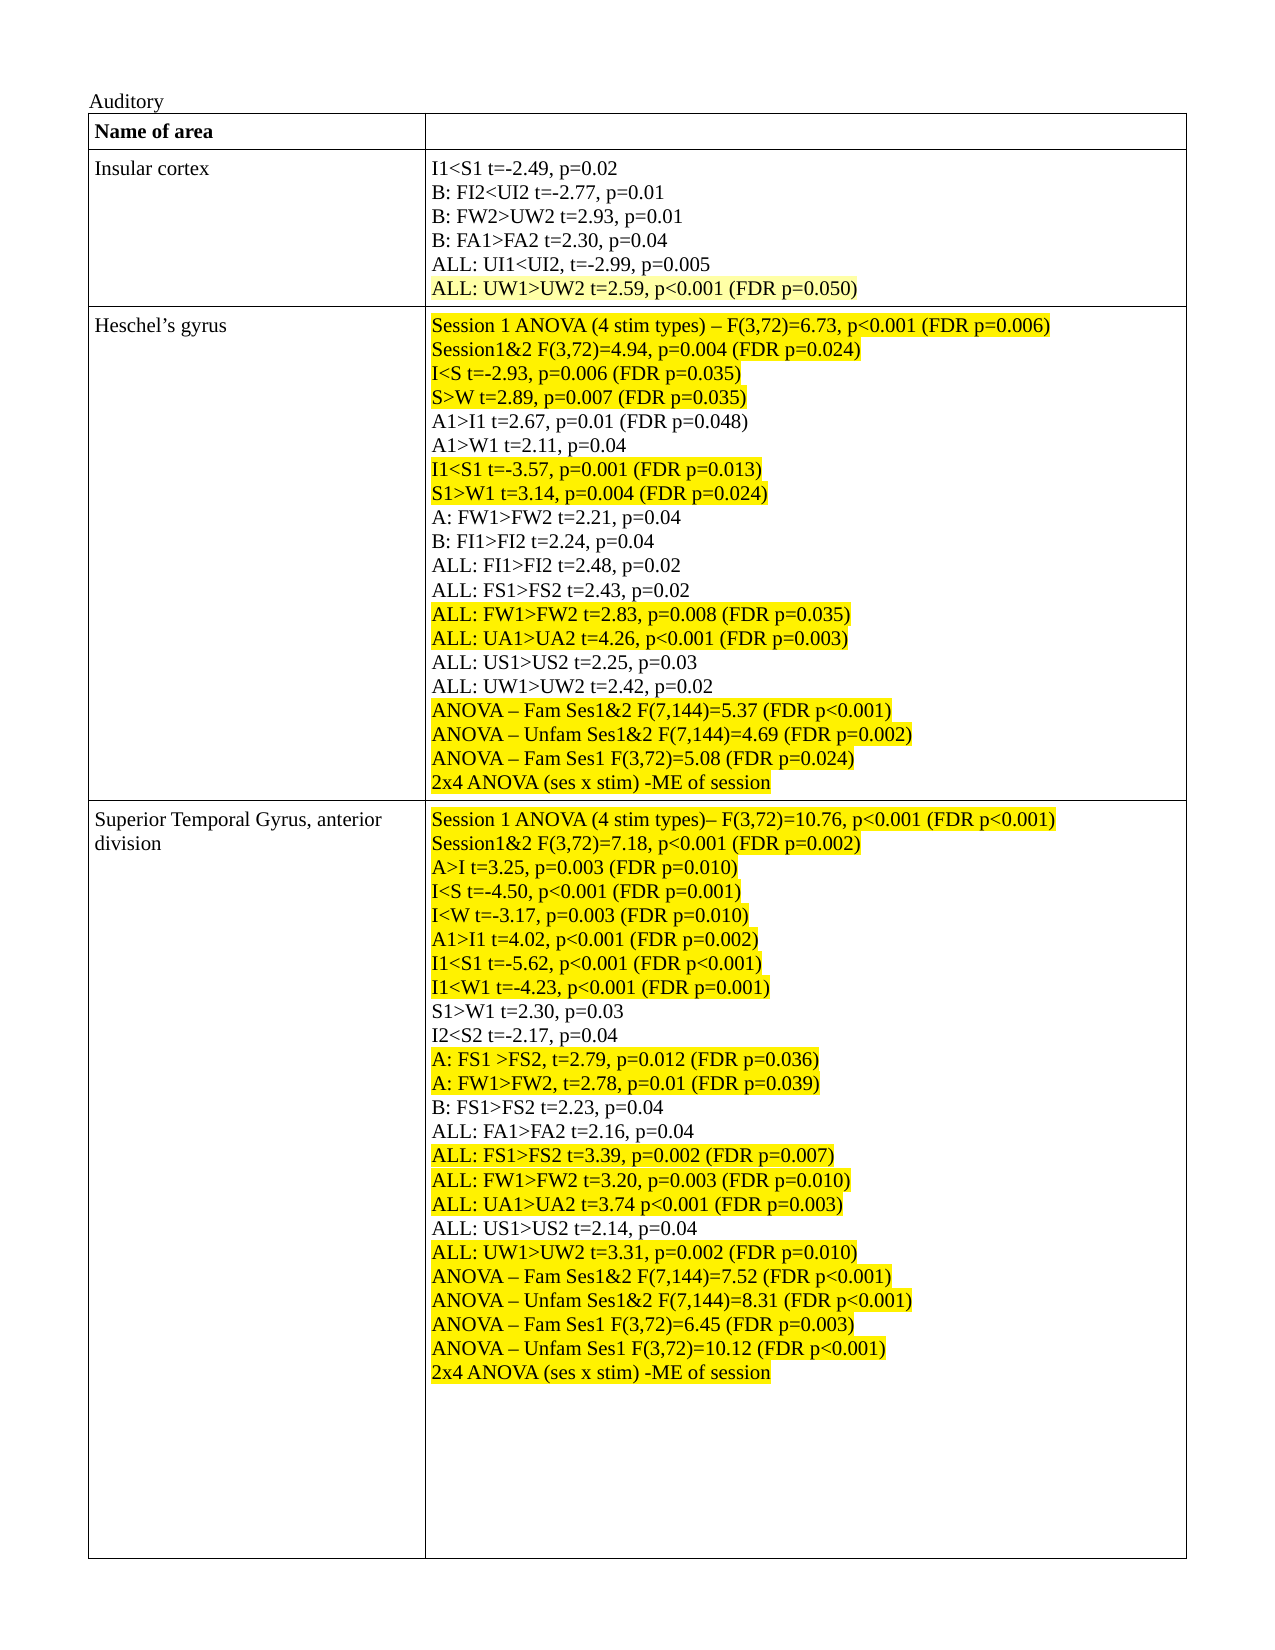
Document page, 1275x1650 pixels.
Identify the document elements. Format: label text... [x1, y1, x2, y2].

table_cell Heschel’s gyrus [89, 307, 425, 800]
table_cell Insular cortex [89, 150, 425, 306]
table_cell Session 1 ANOVA (4 stim types)– F(3,72)=10.76, p<0.001 (FDR p<0.001) Session1&2 F(3,72)=7.18, p<0.001 (FDR p=0.002) A>I t=3.25, p=0.003 (FDR p=0.010) I<S t=-4.50, p<0.001 (FDR p=0.001) I<W t=-3.17, p=0.003 (FDR p=0.010) A1>I1 t=4.02, p<0.001 (FDR p=0.002) I1<S1 t=-5.62, p<0.001 (FDR p<0.001) I1<W1 t=-4.23, p<0.001 (FDR p=0.001) S1>W1 t=2.30, p=0.03 I2<S2 t=-2.17, p=0.04 A: FS1 >FS2, t=2.79, p=0.012 (FDR p=0.036) A: FW1>FW2, t=2.78, p=0.01 (FDR p=0.039) B: FS1>FS2 t=2.23, p=0.04 ALL: FA1>FA2 t=2.16, p=0.04 ALL: FS1>FS2 t=3.39, p=0.002 (FDR p=0.007) ALL: FW1>FW2 t=3.20, p=0.003 (FDR p=0.010) ALL: UA1>UA2 t=3.74 p<0.001 (FDR p=0.003) ALL: US1>US2 t=2.14, p=0.04 ALL: UW1>UW2 t=3.31, p=0.002 (FDR p=0.010) ANOVA – Fam Ses1&2 F(7,144)=7.52 (FDR p<0.001) ANOVA – Unfam Ses1&2 F(7,144)=8.31 (FDR p<0.001) ANOVA – Fam Ses1 F(3,72)=6.45 (FDR p=0.003) ANOVA – Unfam Ses1 F(3,72)=10.12 (FDR p<0.001) 2x4 ANOVA (ses x stim) -ME of session [426, 801, 1186, 1558]
table_header [426, 114, 1186, 149]
table_cell Session 1 ANOVA (4 stim types) – F(3,72)=6.73, p<0.001 (FDR p=0.006) Session1&2 F(3,72)=4.94, p=0.004 (FDR p=0.024) I<S t=-2.93, p=0.006 (FDR p=0.035) S>W t=2.89, p=0.007 (FDR p=0.035) A1>I1 t=2.67, p=0.01 (FDR p=0.048) A1>W1 t=2.11, p=0.04 I1<S1 t=-3.57, p=0.001 (FDR p=0.013) S1>W1 t=3.14, p=0.004 (FDR p=0.024) A: FW1>FW2 t=2.21, p=0.04 B: FI1>FI2 t=2.24, p=0.04 ALL: FI1>FI2 t=2.48, p=0.02 ALL: FS1>FS2 t=2.43, p=0.02 ALL: FW1>FW2 t=2.83, p=0.008 (FDR p=0.035) ALL: UA1>UA2 t=4.26, p<0.001 (FDR p=0.003) ALL: US1>US2 t=2.25, p=0.03 ALL: UW1>UW2 t=2.42, p=0.02 ANOVA – Fam Ses1&2 F(7,144)=5.37 (FDR p<0.001) ANOVA – Unfam Ses1&2 F(7,144)=4.69 (FDR p=0.002) ANOVA – Fam Ses1 F(3,72)=5.08 (FDR p=0.024) 2x4 ANOVA (ses x stim) -ME of session [426, 307, 1186, 800]
table_cell I1<S1 t=-2.49, p=0.02 B: FI2<UI2 t=-2.77, p=0.01 B: FW2>UW2 t=2.93, p=0.01 B: FA1>FA2 t=2.30, p=0.04 ALL: UI1<UI2, t=-2.99, p=0.005 ALL: UW1>UW2 t=2.59, p<0.001 (FDR p=0.050) [426, 150, 1186, 306]
table_cell Superior Temporal Gyrus, anterior division [89, 801, 425, 1558]
table_header Name of area [89, 114, 425, 149]
text Auditory [88, 88, 1186, 113]
